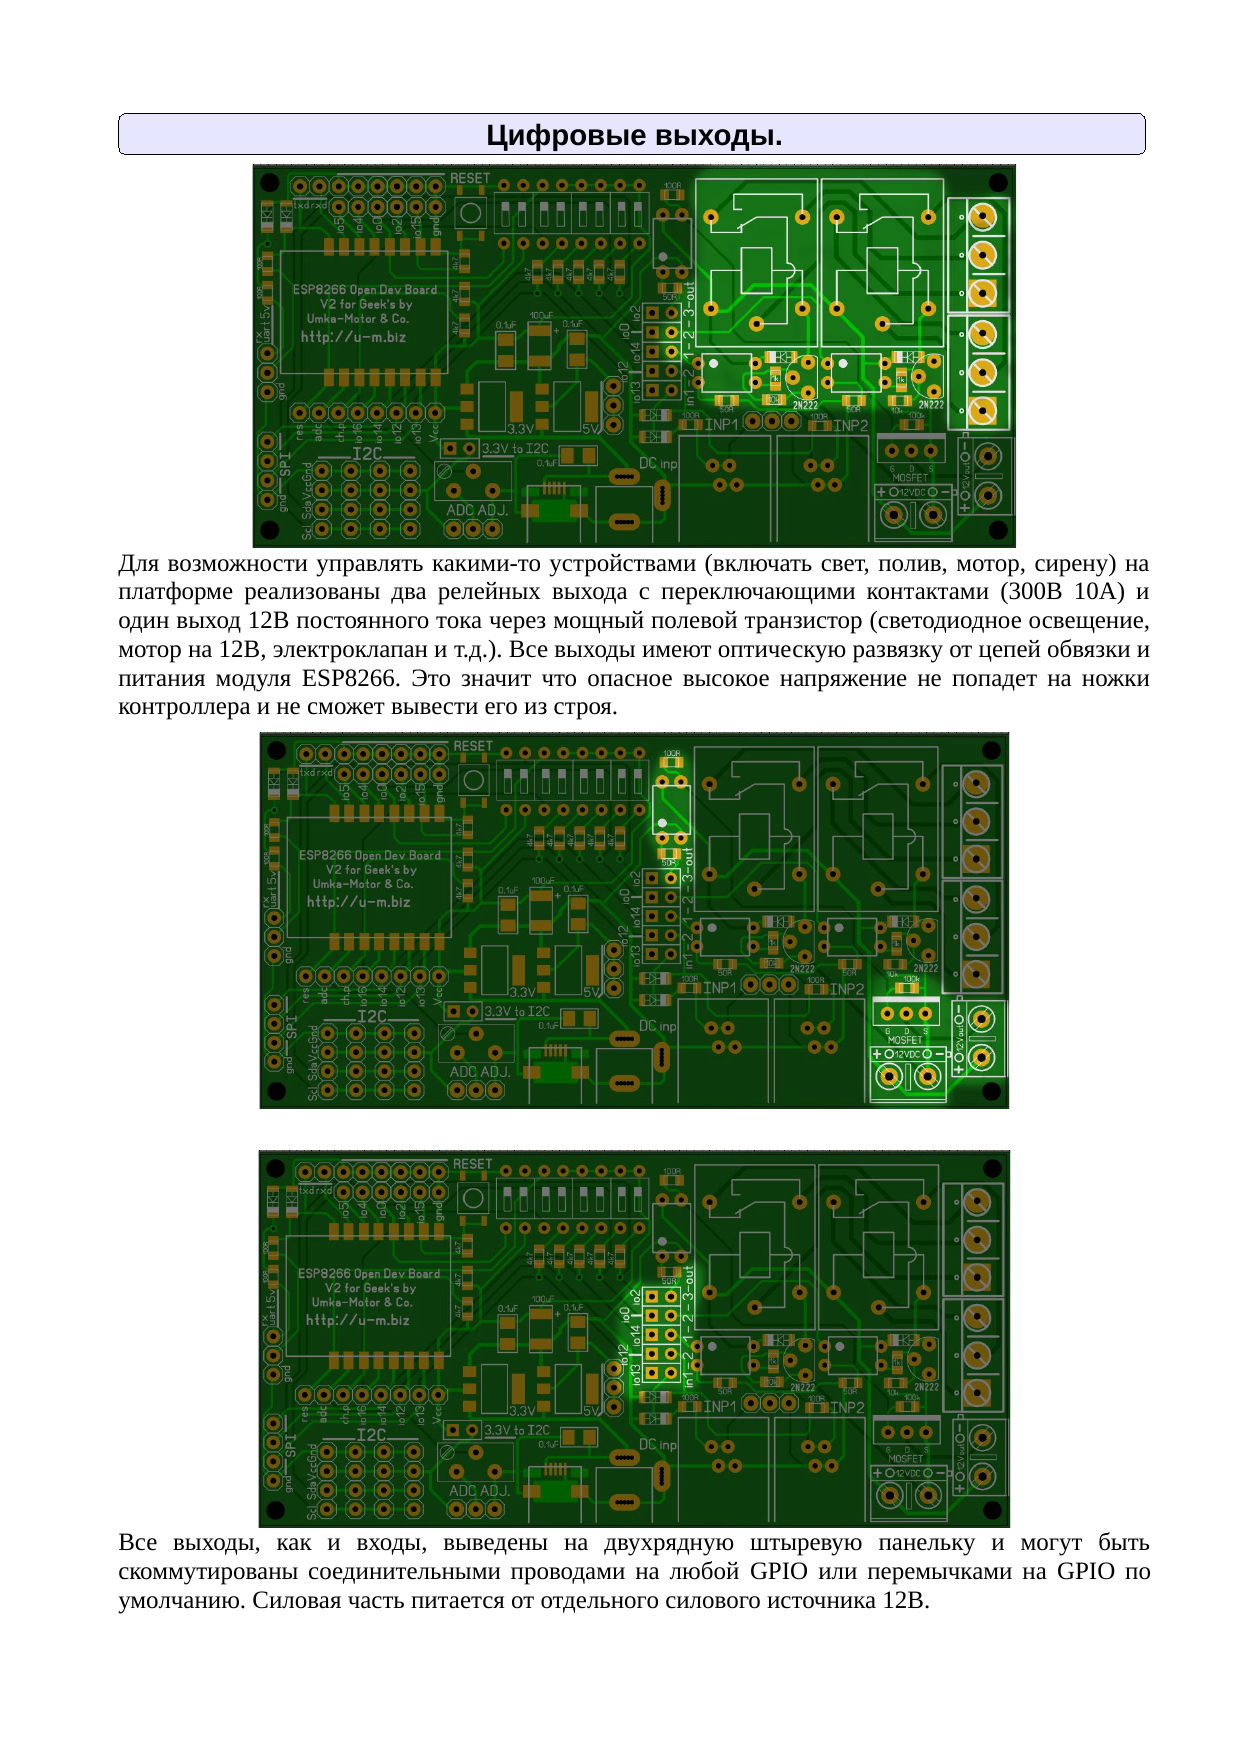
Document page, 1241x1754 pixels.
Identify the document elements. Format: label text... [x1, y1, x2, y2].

text Для возможности управлять какими-то устройствами (включать свет, полив, мотор, сирену) на платформе реализованы два релейных выхода с переключающими контактами (300В 10А) и один выход 12В постоянного тока через мощный полевой транзистор (светодиодное освещение, мотор на 12В, электроклапан и т.д.). Все выходы имеют оптическую развязку от цепей обвязки и питания модуля ESP8266. Это значит что опасное высокое напряжение не попадет на ножки контроллера и не сможет вывести его из строя. [118, 164, 1151, 720]
picture [252, 164, 1017, 548]
picture [259, 732, 1010, 1109]
text Все выходы, как и входы, выведены на двухрядную штыревую панельку и могут быть скоммутированы соединительными проводами на любой GPIO или перемычками на GPIO по умолчанию. Силовая часть питается от отдельного силового источника 12В. [118, 1150, 1151, 1614]
picture [258, 1150, 1011, 1528]
